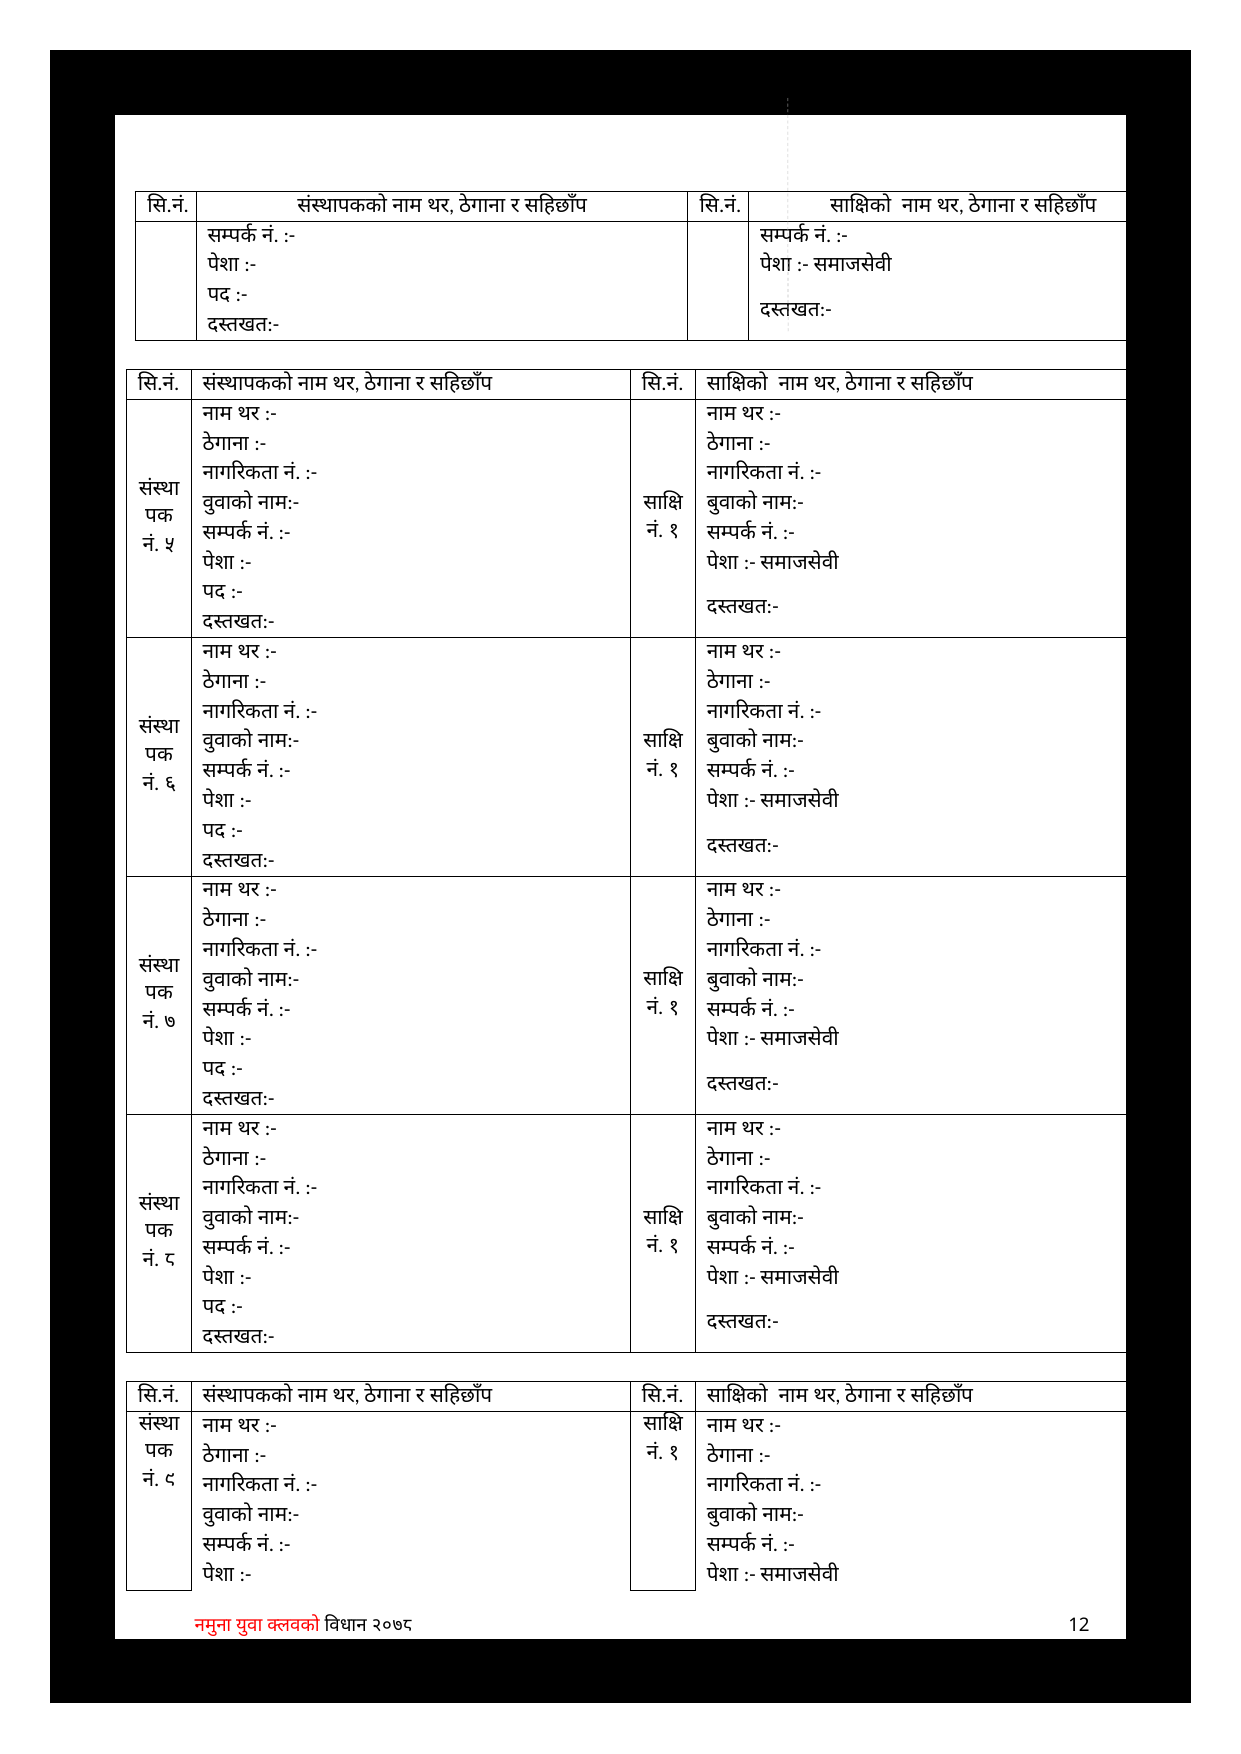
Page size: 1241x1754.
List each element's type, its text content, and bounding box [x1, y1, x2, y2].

table_cell पेशा :- [197, 251, 687, 280]
table_cell सम्पर्क नं. :- [696, 1233, 1126, 1263]
table_header सि.नं. [688, 192, 748, 221]
table_header साक्षिको नाम थर, ठेगाना र सहिछाँप [696, 1382, 1126, 1411]
table_cell साक्षि नं. १ [631, 1115, 695, 1352]
table_cell सम्पर्क नं. :- [192, 518, 630, 548]
table_cell पद :- [197, 280, 687, 310]
table_cell ठेगाना :- [192, 667, 630, 697]
table_header सि.नं. [136, 192, 196, 221]
table_cell संस्थापक नं. ६ [127, 638, 191, 876]
table_cell पेशा :- समाजसेवी [696, 1263, 1126, 1293]
table_cell ठेगाना :- [696, 1441, 1126, 1471]
table_cell संस्थापक नं. ५ [127, 400, 191, 637]
table_cell सम्पर्क नं. :- [696, 1530, 1126, 1560]
table_cell नागरिकता नं. :- [192, 459, 630, 488]
table_cell नाम थर :- [696, 400, 1126, 429]
table_cell नाम थर :- [696, 877, 1126, 905]
table_cell सम्पर्क नं. :- [696, 995, 1126, 1024]
table_cell बुवाको नाम:- [696, 965, 1126, 995]
table_cell नागरिकता नं. :- [192, 1174, 630, 1203]
table_cell पेशा :- [192, 786, 630, 816]
table_cell पेशा :- [192, 1263, 630, 1293]
table_cell संस्थापक नं. ७ [127, 877, 191, 1114]
table_cell [136, 222, 196, 340]
table_cell वुवाको नाम:- [192, 1500, 630, 1530]
table_cell साक्षि नं. १ [631, 638, 695, 876]
table_cell नाम थर :- [192, 1412, 630, 1441]
table_cell नाम थर :- [696, 1412, 1126, 1441]
table_cell पेशा :- समाजसेवी [696, 1025, 1126, 1054]
table_cell बुवाको नाम:- [696, 1500, 1126, 1530]
table_cell पद :- [192, 1293, 630, 1322]
table_cell वुवाको नाम:- [192, 1203, 630, 1233]
table_cell दस्तखत:- [192, 608, 630, 637]
table_header सि.नं. [127, 370, 191, 399]
table_cell [688, 222, 748, 340]
table_cell ठेगाना :- [696, 1144, 1126, 1173]
table_cell दस्तखत:- [197, 310, 687, 340]
table_cell सम्पर्क नं. :- [192, 756, 630, 786]
table_cell पेशा :- [192, 548, 630, 578]
table_cell दस्तखत:- [696, 1293, 1126, 1352]
table_cell पद :- [192, 816, 630, 846]
table_cell ठेगाना :- [192, 429, 630, 458]
table_cell नाम थर :- [696, 1115, 1126, 1144]
table_cell बुवाको नाम:- [696, 1203, 1126, 1233]
table_cell दस्तखत:- [696, 578, 1126, 637]
table_cell नाम थर :- [192, 400, 630, 429]
table_cell पेशा :- समाजसेवी [696, 786, 1126, 816]
table_cell नागरिकता नं. :- [696, 1471, 1126, 1500]
table_header सि.नं. [631, 1382, 695, 1411]
table_cell सम्पर्क नं. :- [197, 222, 687, 251]
table_cell साक्षि नं. १ [631, 877, 695, 1114]
table_cell साक्षि नं. १ [631, 400, 695, 637]
table_cell नाम थर :- [192, 1115, 630, 1144]
table_cell नाम थर :- [192, 638, 630, 667]
table_cell ठेगाना :- [192, 905, 630, 935]
table_cell नागरिकता नं. :- [192, 697, 630, 727]
table_cell नागरिकता नं. :- [192, 1471, 630, 1500]
table_cell पेशा :- [192, 1560, 630, 1590]
table_cell ठेगाना :- [192, 1441, 630, 1471]
table_cell वुवाको नाम:- [192, 965, 630, 995]
table_cell नागरिकता नं. :- [696, 697, 1126, 727]
table_cell ठेगाना :- [696, 667, 1126, 697]
table_header संस्थापकको नाम थर, ठेगाना र सहिछाँप [197, 192, 687, 221]
table_cell पद :- [192, 578, 630, 607]
table_header संस्थापकको नाम थर, ठेगाना र सहिछाँप [192, 1382, 630, 1411]
table_cell सम्पर्क नं. :- [192, 1233, 630, 1263]
table_cell ठेगाना :- [696, 429, 1126, 458]
table_header सि.नं. [631, 370, 695, 399]
table_cell सम्पर्क नं. :- [696, 756, 1126, 786]
table_cell ठेगाना :- [696, 905, 1126, 935]
table_cell दस्तखत:- [192, 1084, 630, 1114]
table_cell पेशा :- समाजसेवी [696, 548, 1126, 578]
table_cell नाम थर :- [192, 877, 630, 905]
table_cell सम्पर्क नं. :- [749, 222, 1126, 251]
table_cell सम्पर्क नं. :- [192, 1530, 630, 1560]
table_cell बुवाको नाम:- [696, 488, 1126, 518]
table_cell नाम थर :- [696, 638, 1126, 667]
table_cell वुवाको नाम:- [192, 727, 630, 756]
table_cell दस्तखत:- [696, 1054, 1126, 1114]
table_cell सम्पर्क नं. :- [192, 995, 630, 1024]
table_cell सम्पर्क नं. :- [696, 518, 1126, 548]
table_cell दस्तखत:- [192, 846, 630, 876]
table_cell पेशा :- [192, 1025, 630, 1054]
table_header सि.नं. [127, 1382, 191, 1411]
table_header साक्षिको नाम थर, ठेगाना र सहिछाँप [696, 370, 1126, 399]
table_cell नागरिकता नं. :- [696, 935, 1126, 965]
table_cell साक्षि नं. १ [631, 1412, 695, 1590]
table_cell पद :- [192, 1054, 630, 1084]
table_cell नागरिकता नं. :- [696, 459, 1126, 488]
table_cell संस्थापक नं. ८ [127, 1115, 191, 1352]
table_cell पेशा :- समाजसेवी [749, 251, 1126, 280]
table_header संस्थापकको नाम थर, ठेगाना र सहिछाँप [192, 370, 630, 399]
table_cell बुवाको नाम:- [696, 727, 1126, 756]
table_cell संस्थापक नं. ९ [127, 1412, 191, 1590]
table_cell दस्तखत:- [192, 1323, 630, 1352]
table_cell दस्तखत:- [749, 280, 1126, 340]
table_cell वुवाको नाम:- [192, 488, 630, 518]
table_cell दस्तखत:- [696, 816, 1126, 876]
table_cell नागरिकता नं. :- [192, 935, 630, 965]
table_cell पेशा :- समाजसेवी [696, 1560, 1126, 1590]
table_cell ठेगाना :- [192, 1144, 630, 1173]
table_header साक्षिको नाम थर, ठेगाना र सहिछाँप [749, 192, 1126, 221]
table_cell नागरिकता नं. :- [696, 1174, 1126, 1203]
